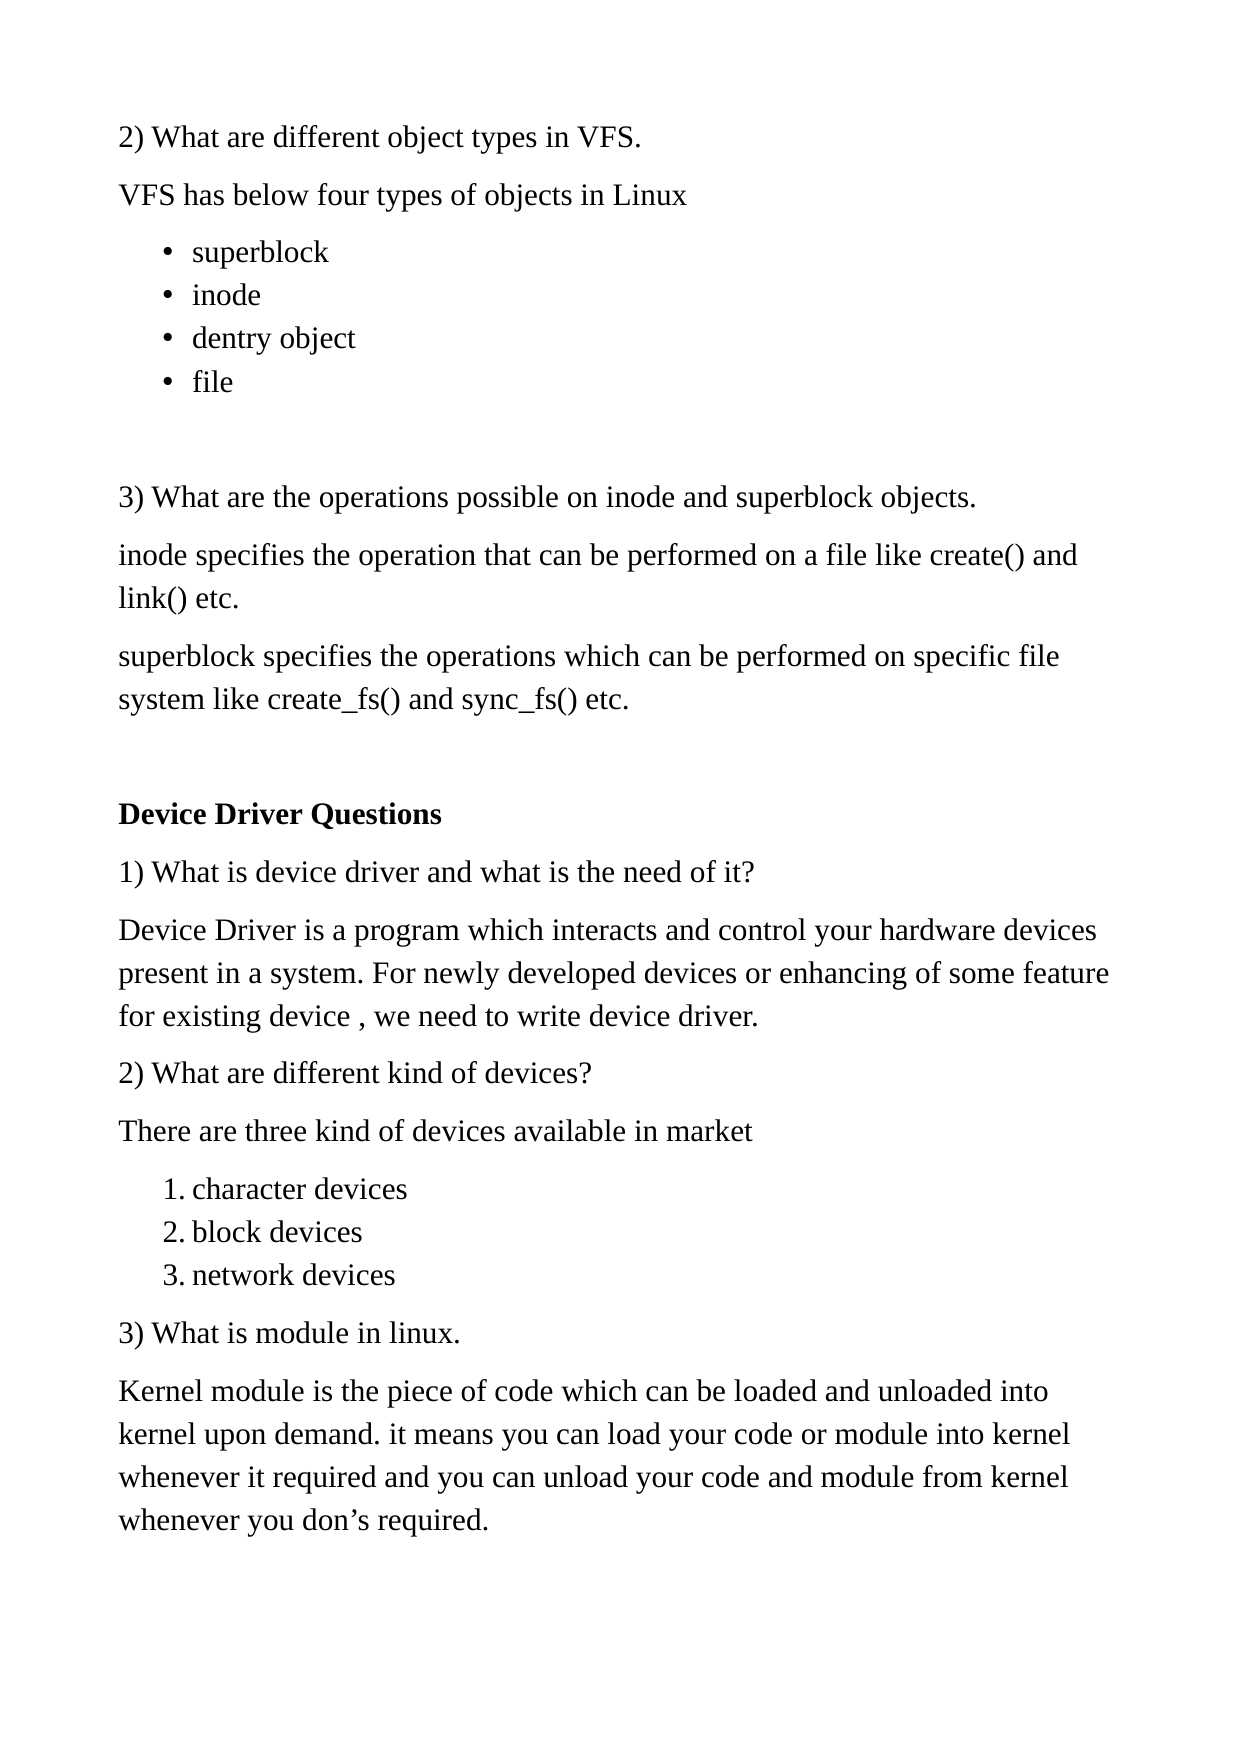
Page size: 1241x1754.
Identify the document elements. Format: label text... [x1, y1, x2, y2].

text VFS has below four types of objects in Linux [118, 176, 1122, 212]
text inode specifies the operation that can be performed on a file like create() and link() etc. [118, 536, 1122, 615]
list network devices [162, 1256, 1122, 1292]
text Device Driver is a program which interacts and control your hardware devices present in a system. For newly developed devices or enhancing of some feature for existing device , we need to write device driver. [118, 911, 1122, 1033]
list character devices [162, 1170, 1122, 1206]
text 1) What is device driver and what is the need of it? [118, 853, 1122, 889]
text 3) What is module in linux. [118, 1314, 1122, 1350]
text superblock specifies the operations which can be performed on specific file system like create_fs() and sync_fs() etc. [118, 637, 1122, 716]
text There are three kind of devices available in market [118, 1112, 1122, 1148]
list dentry object [162, 320, 1122, 356]
text Kernel module is the piece of code which can be loaded and unloaded into kernel upon demand. it means you can load your code or module into kernel whenever it required and you can unload your code and module from kernel whenever you don’s required. [118, 1372, 1122, 1537]
text 3) What are the operations possible on inode and superblock objects. [118, 478, 1122, 514]
list file [162, 363, 1122, 399]
list superblock [162, 233, 1122, 269]
text 2) What are different object types in VFS. [118, 118, 1122, 154]
text 2) What are different kind of devices? [118, 1055, 1122, 1091]
list block devices [162, 1213, 1122, 1249]
list inode [162, 277, 1122, 313]
text Device Driver Questions [118, 795, 1122, 831]
